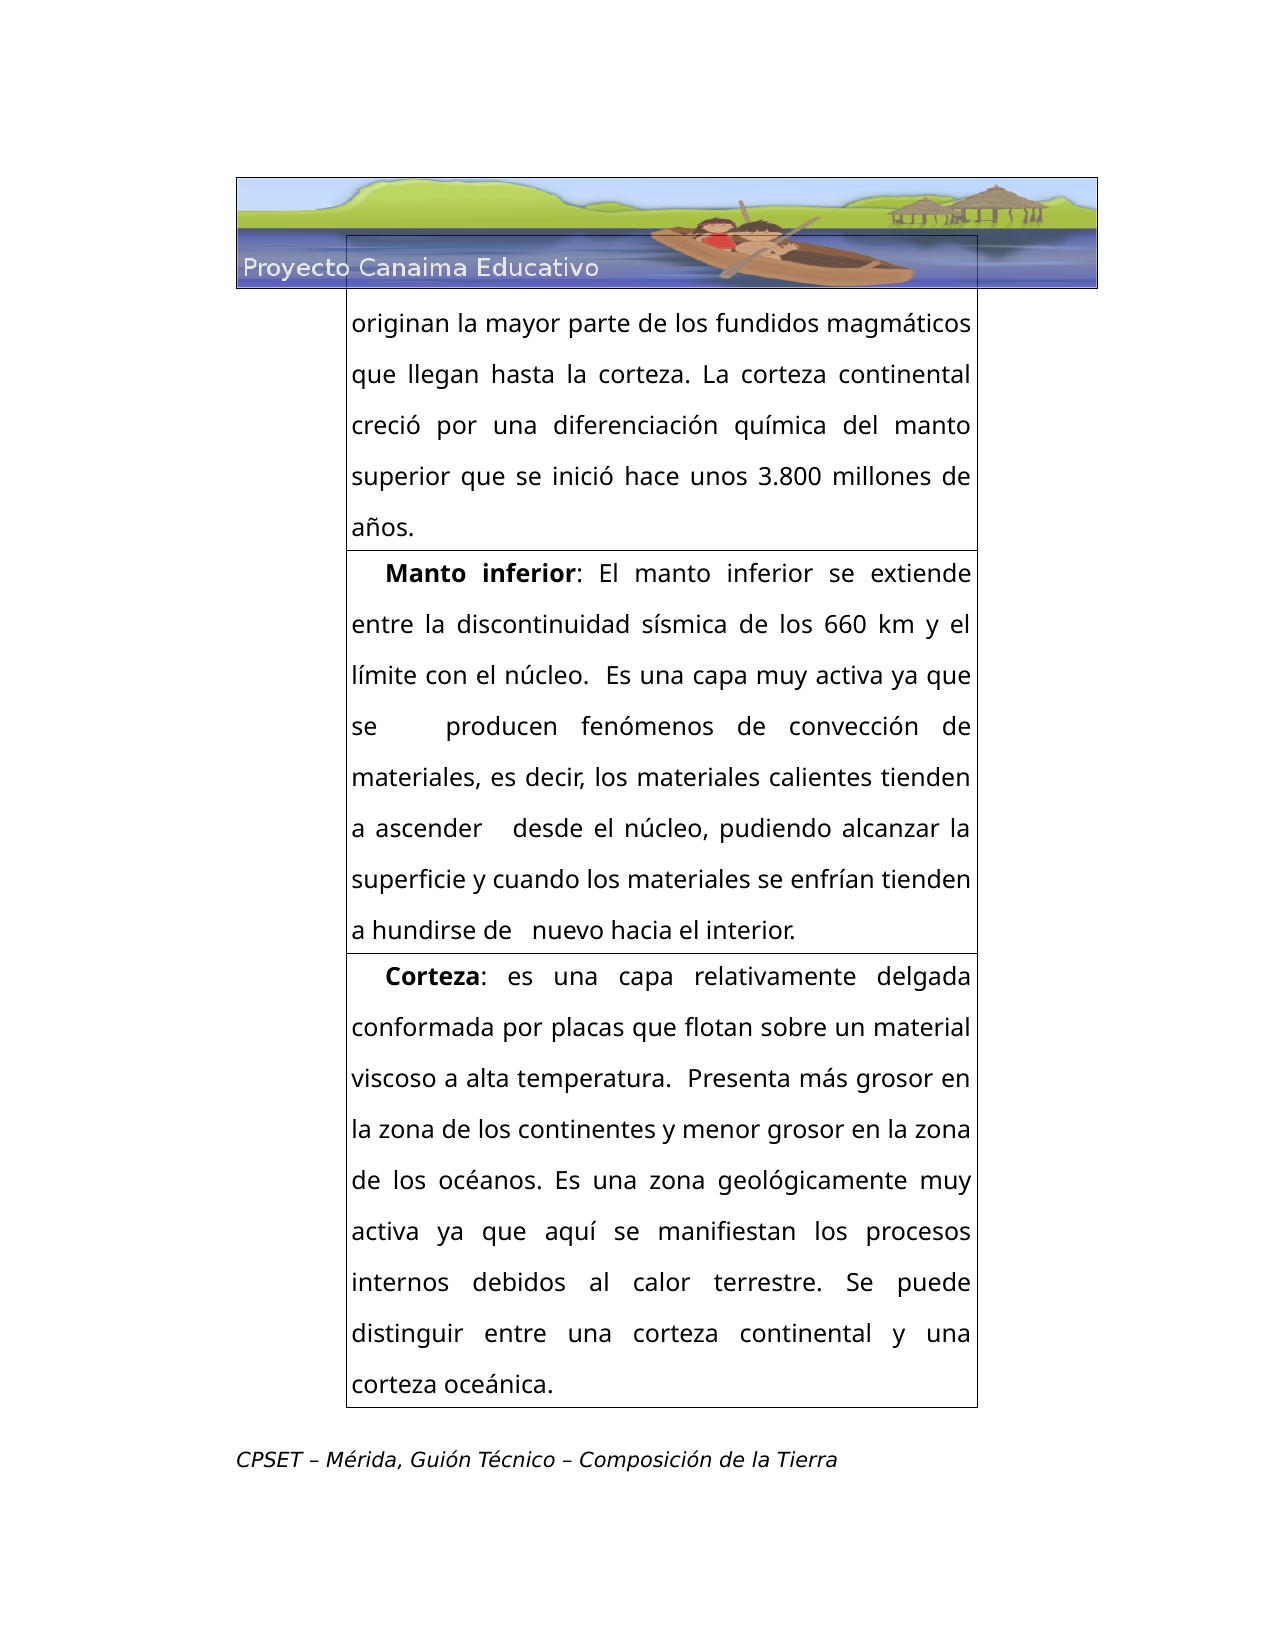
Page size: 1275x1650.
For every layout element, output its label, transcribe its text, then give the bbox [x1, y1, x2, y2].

picture [237, 178, 1097, 288]
table_cell originan la mayor parte de los fundidos magmáticos que llegan hasta la corteza. La corteza continental creció por una diferenciación química del manto superior que se inició hace unos 3.800 millones de años. [347, 289, 977, 550]
table_cell Corteza: es una capa relativamente delgada conformada por placas que flotan sobre un material viscoso a alta temperatura. Presenta más grosor en la zona de los continentes y menor grosor en la zona de los océanos. Es una zona geológicamente muy activa ya que aquí se manifiestan los procesos internos debidos al calor terrestre. Se puede distinguir entre una corteza continental y una corteza oceánica. [347, 954, 977, 1407]
table_cell Manto inferior: El manto inferior se extiende entre la discontinuidad sísmica de los 660 km y el límite con el núcleo. Es una capa muy activa ya que se producen fenómenos de convección de materiales, es decir, los materiales calientes tienden a ascender desde el núcleo, pudiendo alcanzar la superficie y cuando los materiales se enfrían tienden a hundirse de nuevo hacia el interior. [347, 551, 977, 953]
